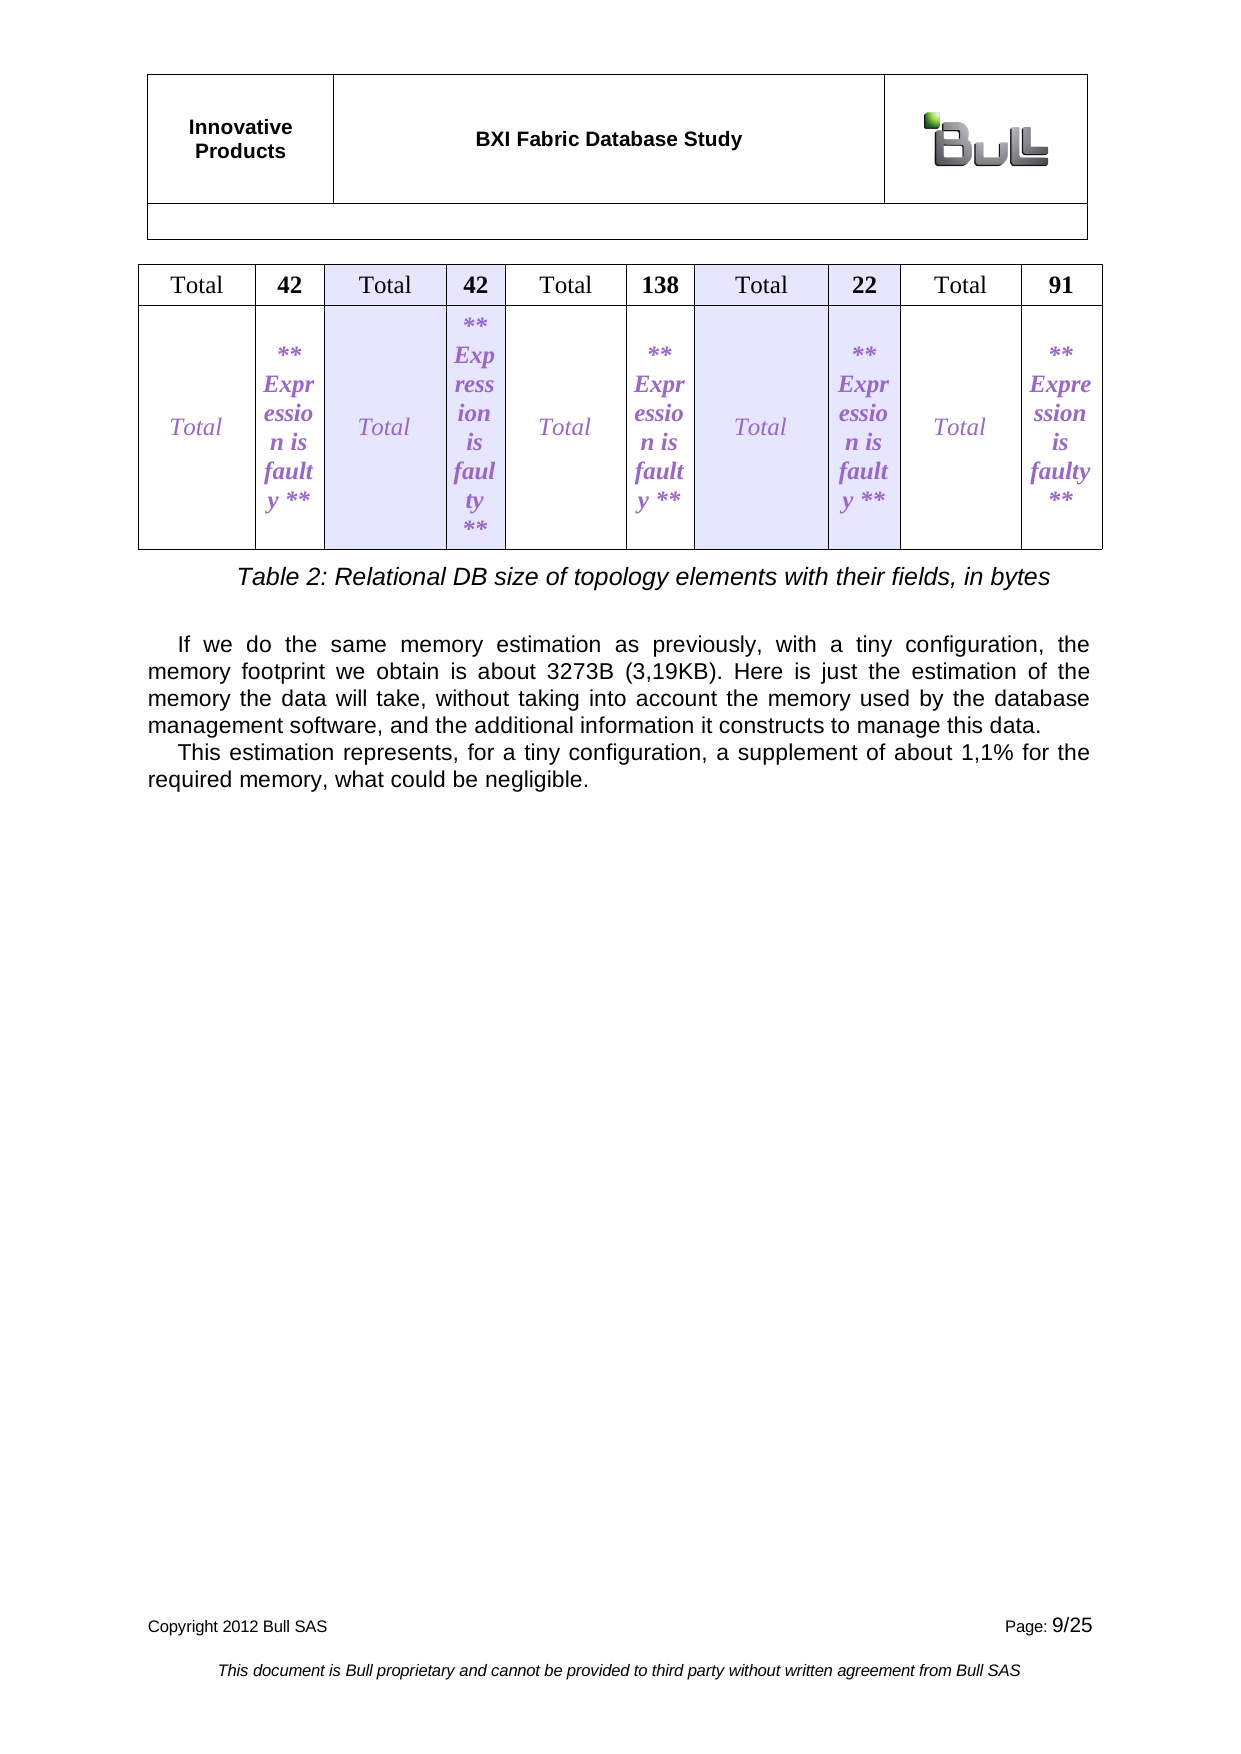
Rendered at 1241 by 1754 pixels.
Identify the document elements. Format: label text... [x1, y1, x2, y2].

text Table 2: Relational DB size of topology elements with their fields, in bytes [148, 561, 1092, 590]
table_cell Total [506, 265, 626, 305]
table_cell Total [139, 265, 255, 305]
table_cell 52 [829, 306, 900, 549]
table_cell 168 [627, 306, 694, 549]
table_cell Total [139, 306, 255, 549]
table_cell Total [325, 306, 446, 549]
table_cell 72 [256, 306, 324, 549]
picture [909, 98, 1063, 181]
table_cell Total [901, 265, 1021, 305]
table_cell Total [695, 265, 828, 305]
table_cell 42 [447, 265, 505, 305]
text This estimation represents, for a tiny configuration, a supplement of about 1,1% for the required memory, what could be negligible. [148, 738, 1092, 792]
text If we do the same memory estimation as previously, with a tiny configuration, the memory footprint we obtain is about 3273B (3,19KB). Here is just the estimation of the memory the data will take, without taking into account the memory used by the database management software, and the additional information it constructs to manage this data. [148, 630, 1092, 738]
table_cell 72 [447, 306, 505, 549]
table_cell 22 [829, 265, 900, 305]
table_cell 121 [1022, 306, 1102, 549]
table_cell 91 [1022, 265, 1102, 305]
table_cell 138 [627, 265, 694, 305]
table_cell 42 [256, 265, 324, 305]
table_cell Total [325, 265, 446, 305]
table_cell Total [901, 306, 1021, 549]
table_cell Total [695, 306, 828, 549]
table_cell Total [506, 306, 626, 549]
